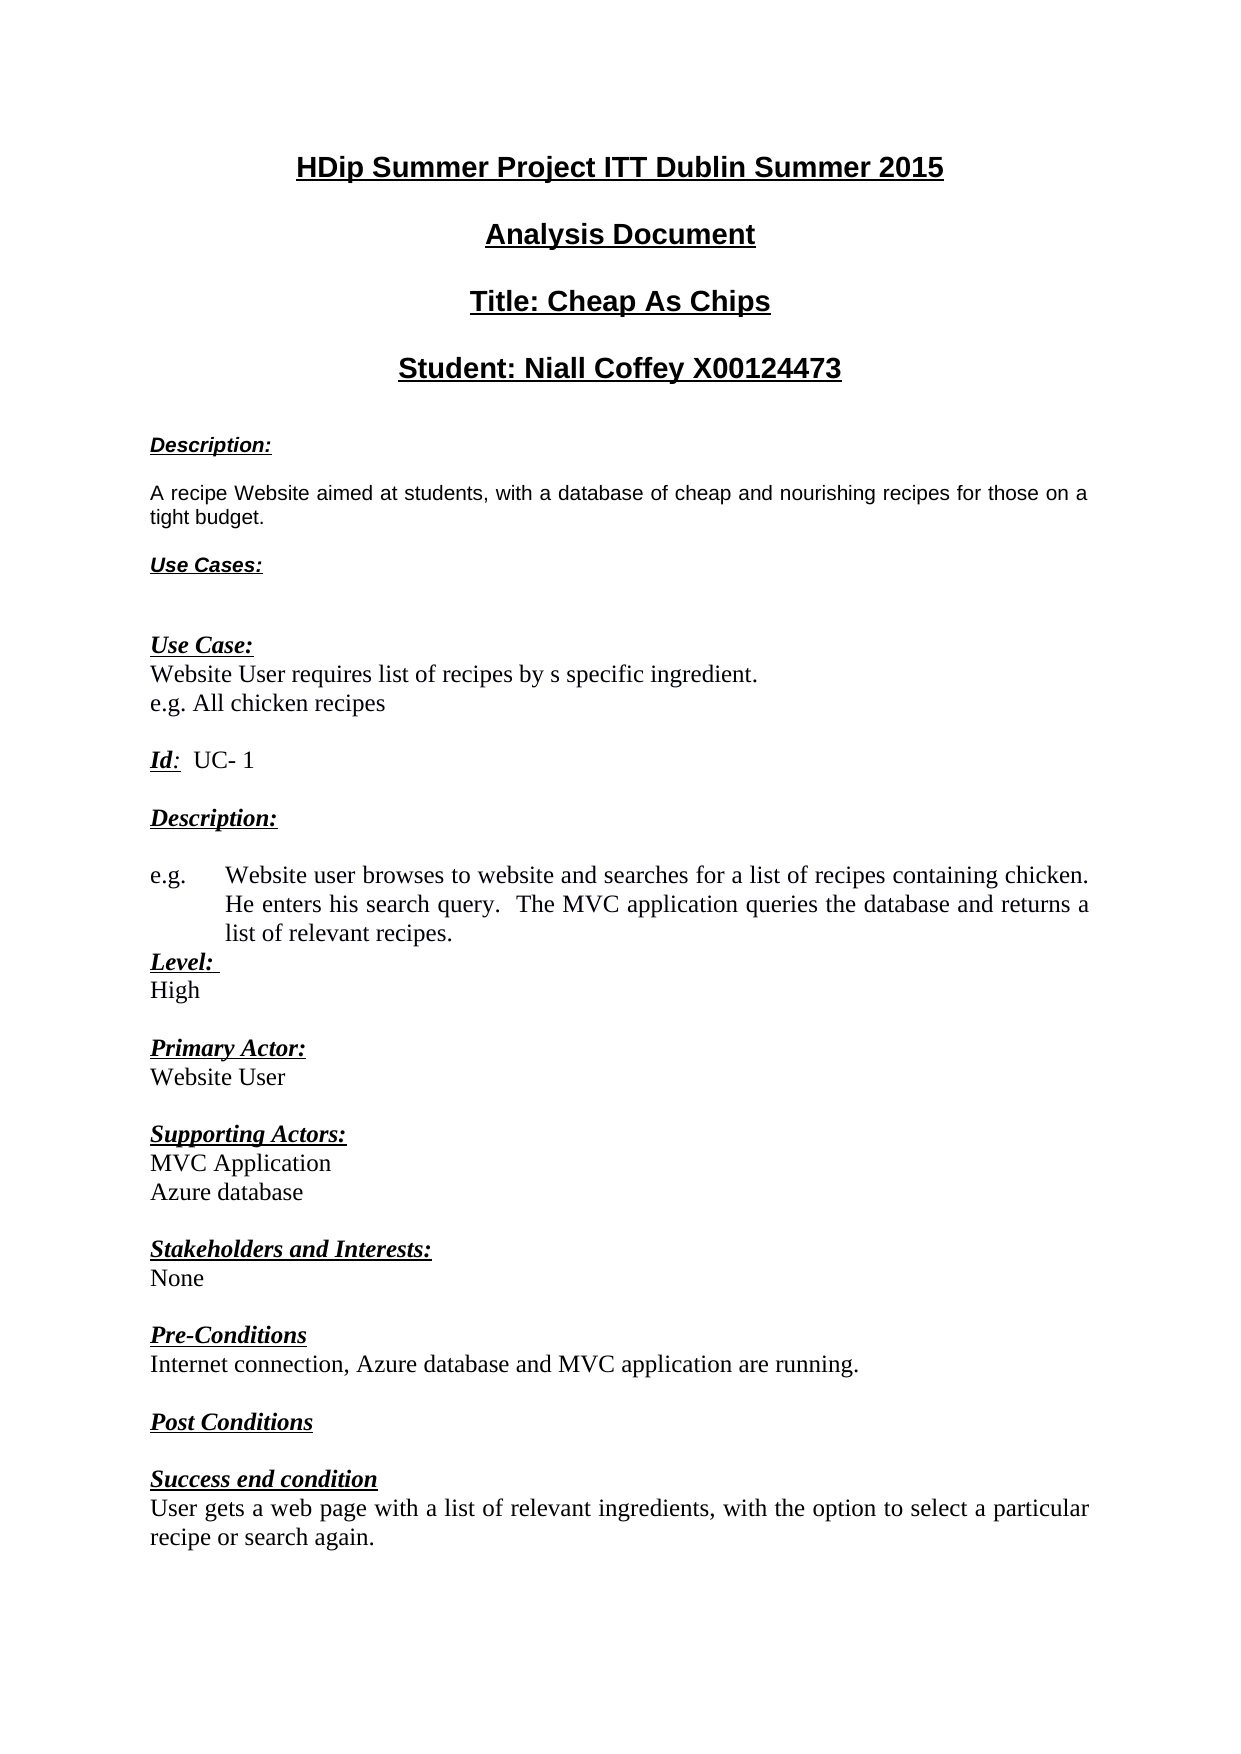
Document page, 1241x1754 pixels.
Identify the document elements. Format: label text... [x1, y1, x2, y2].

text Internet connection, Azure database and MVC application are running. [150, 1349, 1090, 1378]
text MVC Application [150, 1148, 1090, 1177]
text Student: Niall Coffey X00124473 [150, 351, 1090, 385]
text Use Case: [150, 631, 1090, 659]
text Description: [150, 433, 1090, 457]
text Level: [150, 947, 1090, 976]
text HDip Summer Project ITT Dublin Summer 2015 [150, 150, 1090, 183]
text e.g. Website user browses to website and searches for a list of recipes containing chicken. He enters his search query. The MVC application queries the database and returns a list of relevant recipes. [150, 861, 1090, 947]
text Website User requires list of recipes by s specific ingredient. [150, 659, 1090, 688]
text Pre-Conditions [150, 1321, 1090, 1349]
text A recipe Website aimed at students, with a database of cheap and nourishing recipes for those on a tight budget. [150, 481, 1090, 528]
text Id: UC- 1 [150, 746, 1090, 774]
text e.g. All chicken recipes [150, 688, 1090, 717]
text Analysis Document [150, 217, 1090, 251]
text Use Cases: [150, 552, 1090, 576]
text Title: Cheap As Chips [150, 284, 1090, 318]
text Azure database [150, 1177, 1090, 1206]
text Website User [150, 1062, 1090, 1091]
text Stakeholders and Interests: [150, 1234, 1090, 1263]
text Supporting Actors: [150, 1119, 1090, 1148]
text Description: [150, 803, 1090, 832]
text Post Conditions [150, 1407, 1090, 1436]
text High [150, 976, 1090, 1004]
text Success end condition [150, 1464, 1090, 1493]
text None [150, 1263, 1090, 1292]
text User gets a web page with a list of relevant ingredients, with the option to select a particular recipe or search again. [150, 1493, 1090, 1551]
text Primary Actor: [150, 1033, 1090, 1062]
